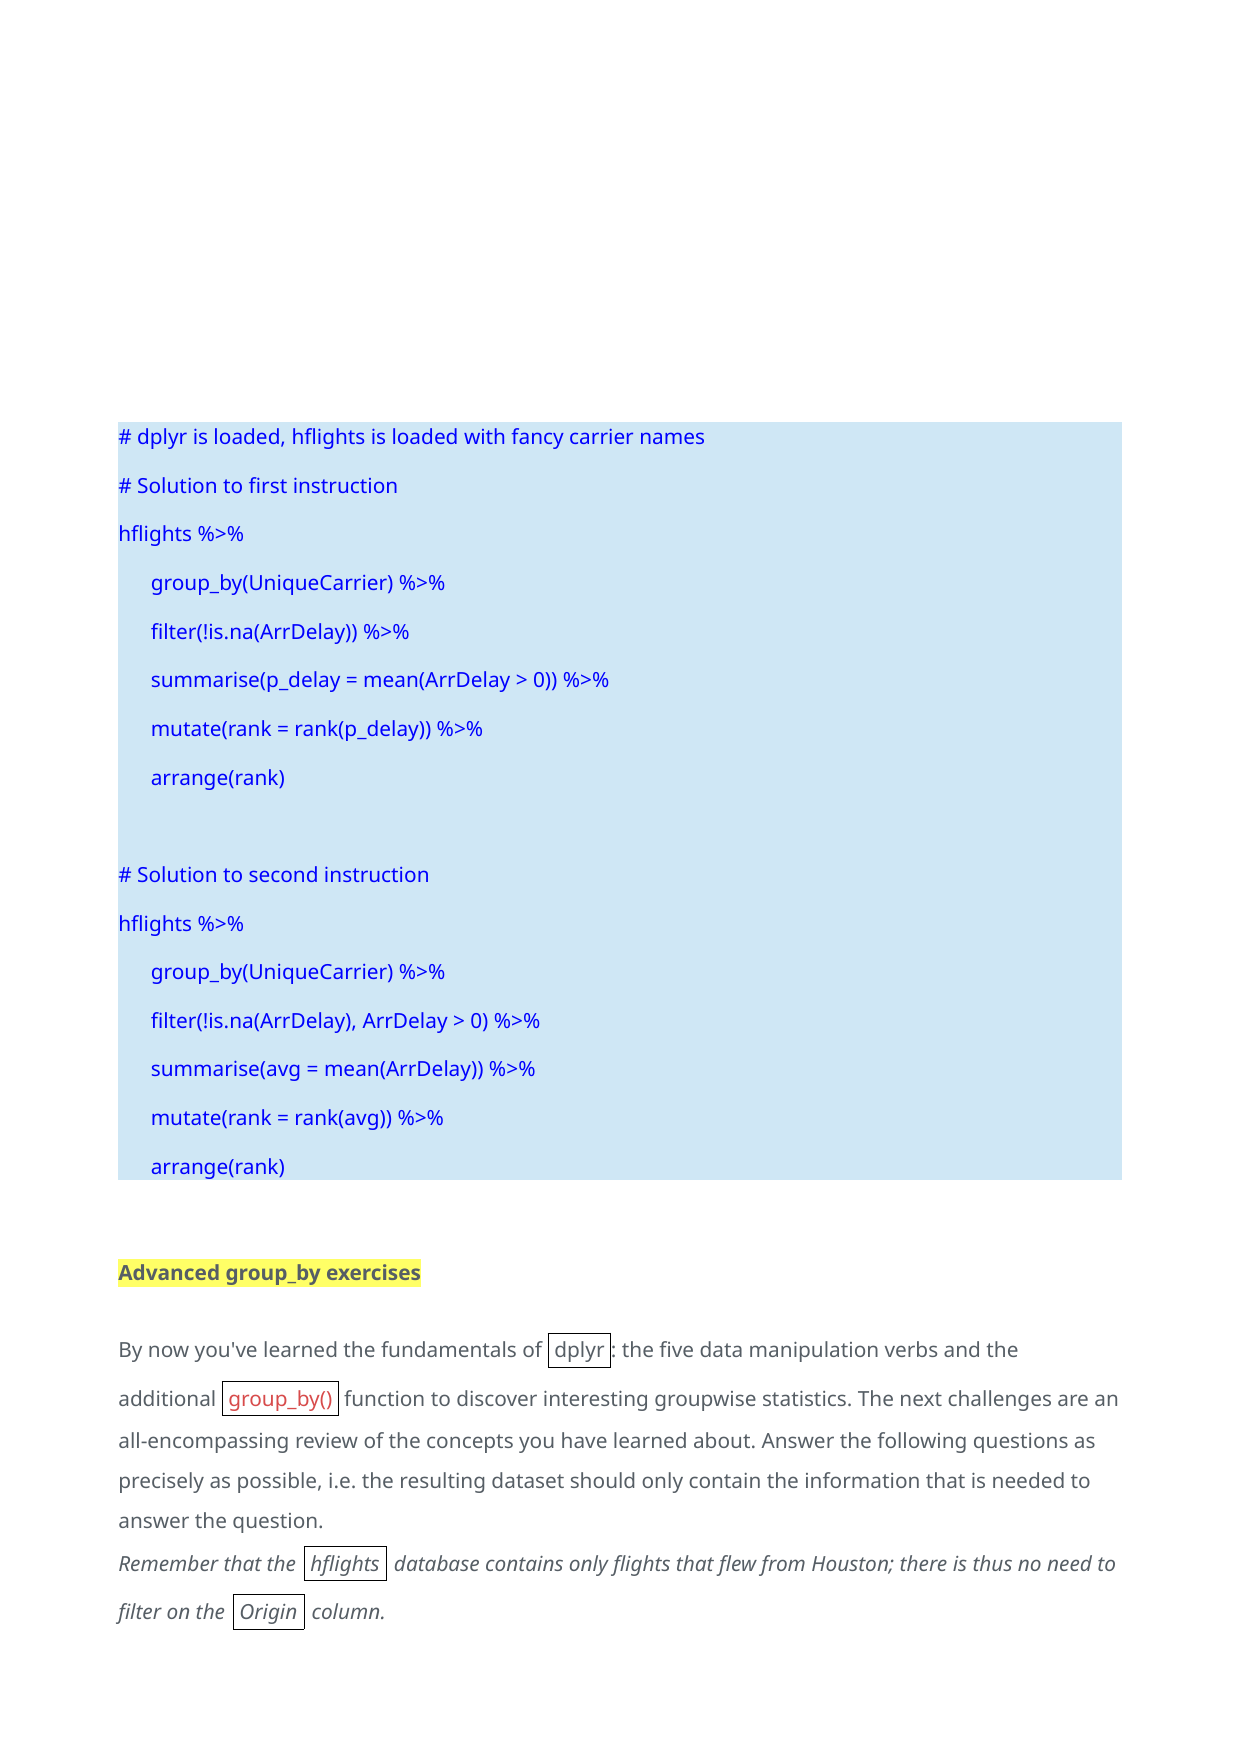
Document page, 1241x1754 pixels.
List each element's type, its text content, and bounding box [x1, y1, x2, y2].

text # dplyr is loaded, hflights is loaded with fancy carrier names [118, 422, 1122, 451]
text arrange(rank) [118, 1152, 1122, 1180]
text # Solution to first instruction [118, 471, 1122, 499]
text group_by(UniqueCarrier) %>% [118, 957, 1122, 986]
text hflights %>% [118, 519, 1122, 548]
text summarise(p_delay = mean(ArrDelay > 0)) %>% [118, 665, 1122, 694]
subtitle Advanced group_by exercises [118, 1258, 1122, 1287]
text mutate(rank = rank(p_delay)) %>% [118, 714, 1122, 742]
text hflights %>% [118, 909, 1122, 937]
text mutate(rank = rank(avg)) %>% [118, 1103, 1122, 1132]
text summarise(avg = mean(ArrDelay)) %>% [118, 1054, 1122, 1083]
text By now you've learned the fundamentals of dplyr: the five data manipulation verbs and the additional group_by() function to discover interesting groupwise statistics. The next challenges are an all-encompassing review of the concepts you have learned about. Answer the following questions as precisely as possible, i.e. the resulting dataset should only contain the information that is needed to answer the question. [118, 1333, 1122, 1535]
text filter(!is.na(ArrDelay)) %>% [118, 617, 1122, 645]
text # Solution to second instruction [118, 860, 1122, 888]
text Remember that the hflights database contains only flights that flew from Houston; there is thus no need to filter on the Origin column. [118, 1546, 1122, 1629]
text filter(!is.na(ArrDelay), ArrDelay > 0) %>% [118, 1006, 1122, 1034]
text arrange(rank) [118, 763, 1122, 791]
text group_by(UniqueCarrier) %>% [118, 568, 1122, 597]
